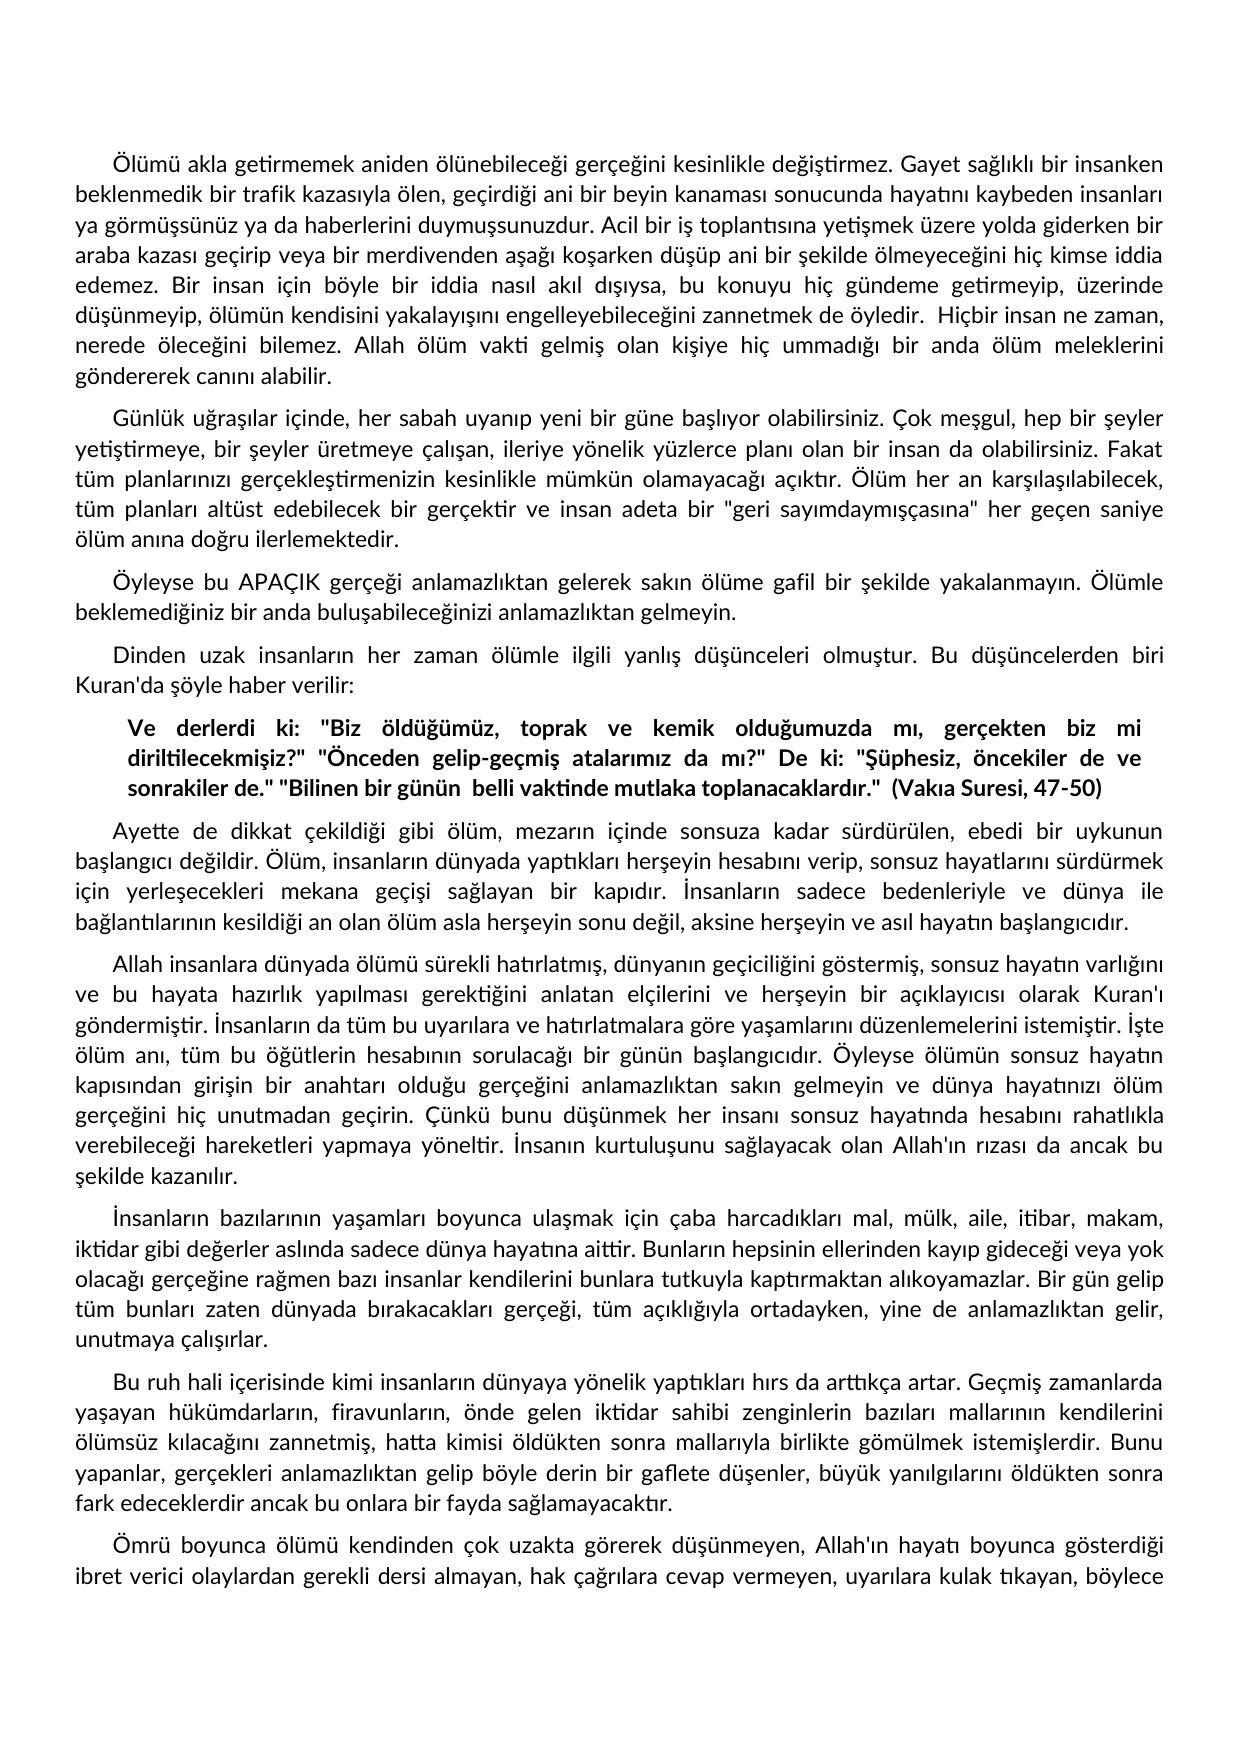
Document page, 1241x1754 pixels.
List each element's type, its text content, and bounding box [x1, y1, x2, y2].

text İnsanların bazılarının yaşamları boyunca ulaşmak için çaba harcadıkları mal, mülk, aile, itibar, makam, iktidar gibi değerler aslında sadece dünya hayatına aittir. Bunların hepsinin ellerinden kayıp gideceği veya yok olacağı gerçeğine rağmen bazı insanlar kendilerini bunlara tutkuyla kaptırmaktan alıkoyamazlar. Bir gün gelip tüm bunları zaten dünyada bırakacakları gerçeği, tüm açıklığıyla ortadayken, yine de anlamazlıktan gelir, unutmaya çalışırlar. [75, 1204, 1165, 1352]
text Ölümü akla getirmemek aniden ölünebileceği gerçeğini kesinlikle değiştirmez. Gayet sağlıklı bir insanken beklenmedik bir trafik kazasıyla ölen, geçirdiği ani bir beyin kanaması sonucunda hayatını kaybeden insanları ya görmüşsünüz ya da haberlerini duymuşsunuzdur. Acil bir iş toplantısına yetişmek üzere yolda giderken bir araba kazası geçirip veya bir merdivenden aşağı koşarken düşüp ani bir şekilde ölmeyeceğini hiç kimse iddia edemez. Bir insan için böyle bir iddia nasıl akıl dışıysa, bu konuyu hiç gündeme getirmeyip, üzerinde düşünmeyip, ölümün kendisini yakalayışını engelleyebileceğini zannetmek de öyledir. Hiçbir insan ne zaman, nerede öleceğini bilemez. Allah ölüm vakti gelmiş olan kişiye hiç ummadığı bir anda ölüm meleklerini göndererek canını alabilir. [75, 150, 1165, 389]
text Günlük uğraşılar içinde, her sabah uyanıp yeni bir güne başlıyor olabilirsiniz. Çok meşgul, hep bir şeyler yetiştirmeye, bir şeyler üretmeye çalışan, ileriye yönelik yüzlerce planı olan bir insan da olabilirsiniz. Fakat tüm planlarınızı gerçekleştirmenizin kesinlikle mümkün olamayacağı açıktır. Ölüm her an karşılaşılabilecek, tüm planları altüst edebilecek bir gerçektir ve insan adeta bir "geri sayımdaymışçasına" her geçen saniye ölüm anına doğru ilerlemektedir. [75, 404, 1165, 552]
text Allah insanlara dünyada ölümü sürekli hatırlatmış, dünyanın geçiciliğini göstermiş, sonsuz hayatın varlığını ve bu hayata hazırlık yapılması gerektiğini anlatan elçilerini ve herşeyin bir açıklayıcısı olarak Kuran'ı göndermiştir. İnsanların da tüm bu uyarılara ve hatırlatmalara göre yaşamlarını düzenlemelerini istemiştir. İşte ölüm anı, tüm bu öğütlerin hesabının sorulacağı bir günün başlangıcıdır. Öyleyse ölümün sonsuz hayatın kapısından girişin bir anahtarı olduğu gerçeğini anlamazlıktan sakın gelmeyin ve dünya hayatınızı ölüm gerçeğini hiç unutmadan geçirin. Çünkü bunu düşünmek her insanı sonsuz hayatında hesabını rahatlıkla verebileceği hareketleri yapmaya yöneltir. İnsanın kurtuluşunu sağlayacak olan Allah'ın rızası da ancak bu şekilde kazanılır. [75, 950, 1165, 1189]
text Ayette de dikkat çekildiği gibi ölüm, mezarın içinde sonsuza kadar sürdürülen, ebedi bir uykunun başlangıcı değildir. Ölüm, insanların dünyada yaptıkları herşeyin hesabını verip, sonsuz hayatlarını sürdürmek için yerleşecekleri mekana geçişi sağlayan bir kapıdır. İnsanların sadece bedenleriyle ve dünya ile bağlantılarının kesildiği an olan ölüm asla herşeyin sonu değil, aksine herşeyin ve asıl hayatın başlangıcıdır. [75, 817, 1165, 935]
text Öyleyse bu APAÇIK gerçeği anlamazlıktan gelerek sakın ölüme gafil bir şekilde yakalanmayın. Ölümle beklemediğiniz bir anda buluşabileceğinizi anlamazlıktan gelmeyin. [75, 568, 1165, 625]
text Ve derlerdi ki: "Biz öldüğümüz, toprak ve kemik olduğumuzda mı, gerçekten biz mi diriltilecekmişiz?" "Önceden gelip-geçmiş atalarımız da mı?" De ki: "Şüphesiz, öncekiler de ve sonrakiler de." "Bilinen bir günün belli vaktinde mutlaka toplanacaklardır." (Vakıa Suresi, 47-50) [127, 713, 1143, 801]
text Ömrü boyunca ölümü kendinden çok uzakta görerek düşünmeyen, Allah'ın hayatı boyunca gösterdiği ibret verici olaylardan gerekli dersi almayan, hak çağrılara cevap vermeyen, uyarılara kulak tıkayan, böylece [75, 1531, 1165, 1589]
text Bu ruh hali içerisinde kimi insanların dünyaya yönelik yaptıkları hırs da arttıkça artar. Geçmiş zamanlarda yaşayan hükümdarların, firavunların, önde gelen iktidar sahibi zenginlerin bazıları mallarının kendilerini ölümsüz kılacağını zannetmiş, hatta kimisi öldükten sonra mallarıyla birlikte gömülmek istemişlerdir. Bunu yapanlar, gerçekleri anlamazlıktan gelip böyle derin bir gaflete düşenler, büyük yanılgılarını öldükten sonra fark edeceklerdir ancak bu onlara bir fayda sağlamayacaktır. [75, 1368, 1165, 1516]
text Dinden uzak insanların her zaman ölümle ilgili yanlış düşünceleri olmuştur. Bu düşüncelerden biri Kuran'da şöyle haber verilir: [75, 641, 1165, 698]
